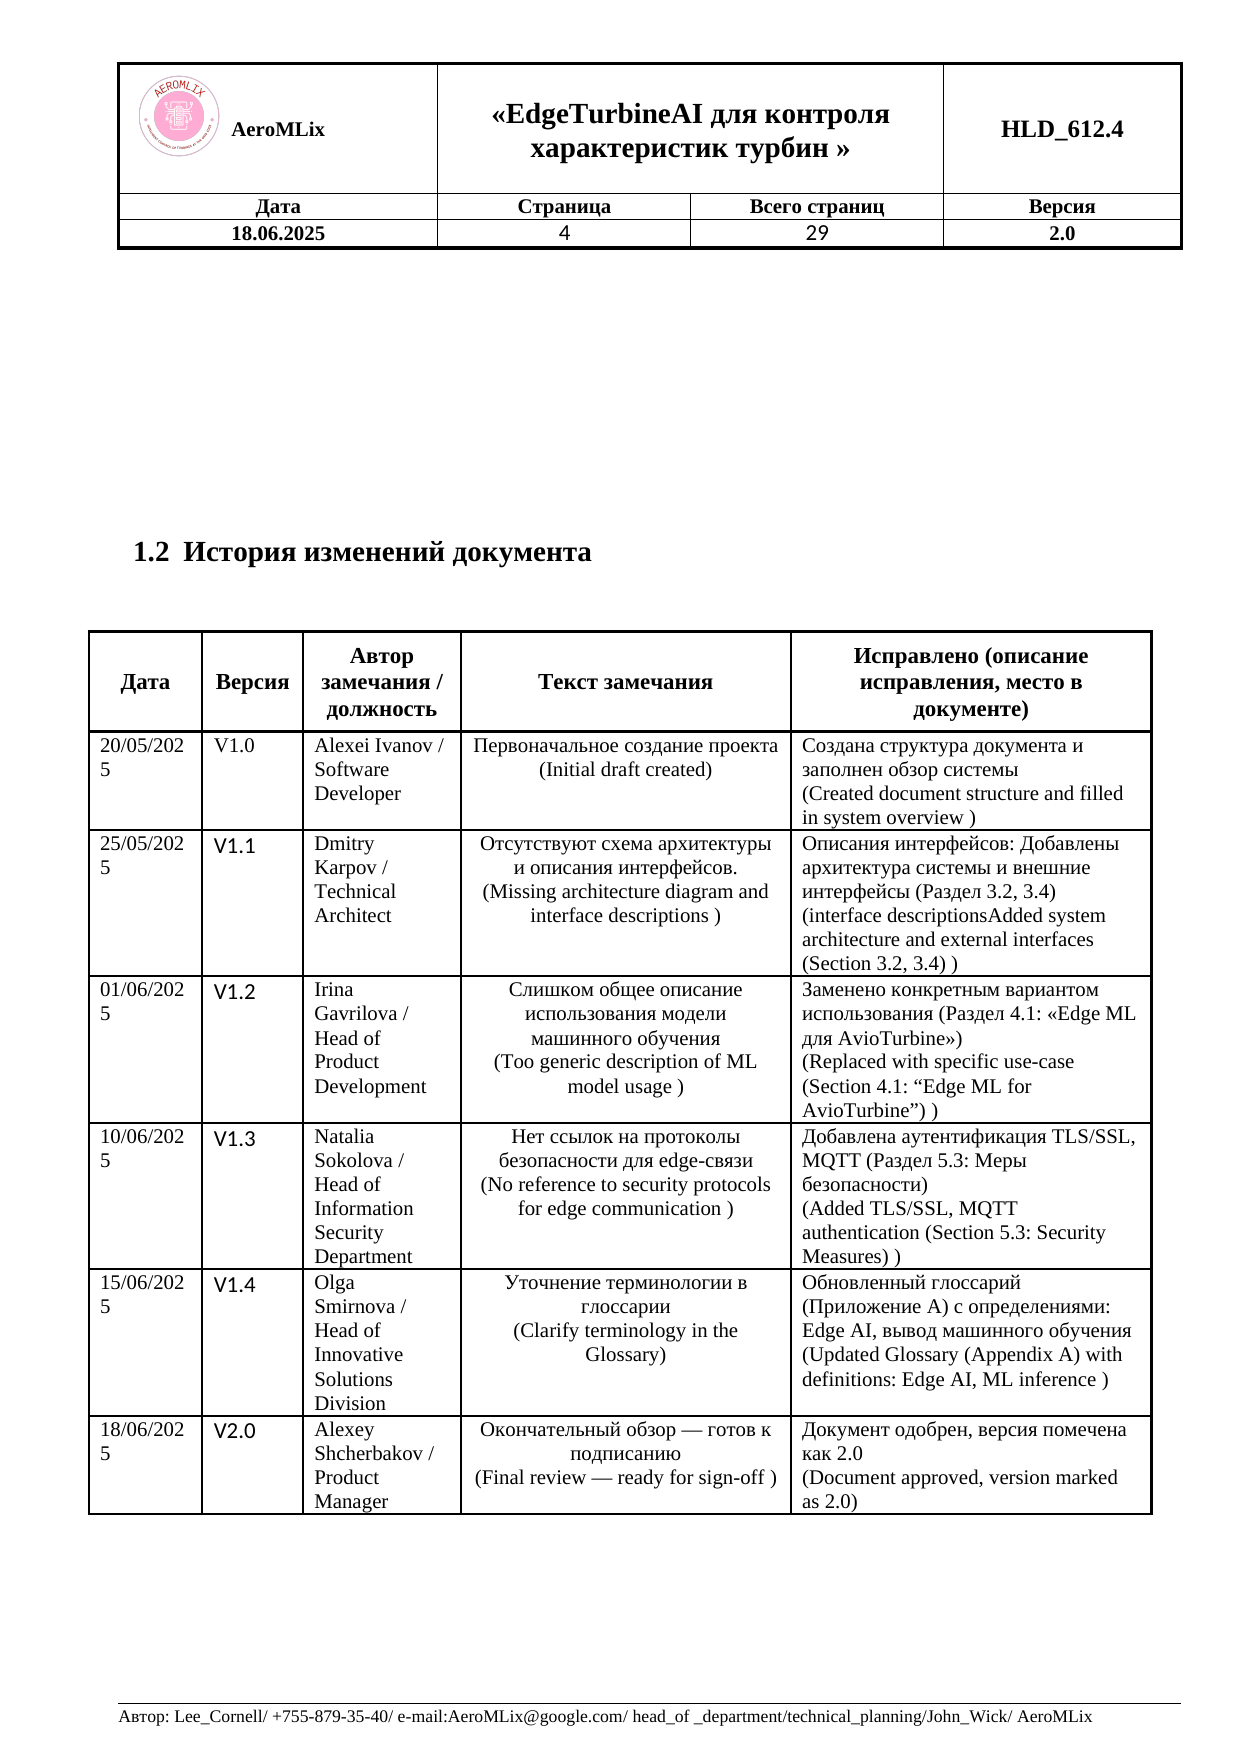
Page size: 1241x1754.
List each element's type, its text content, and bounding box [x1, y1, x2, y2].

table_cell 10/06/2025 [90, 1124, 201, 1268]
table_cell Документ одобрен, версия помечена как 2.0 (Document approved, version marked as 2.0) [792, 1417, 1150, 1513]
table_cell Нет ссылок на протоколы безопасности для edge-связи (No reference to security protocols for edge communication ) [462, 1124, 790, 1268]
table_cell V1.3 [203, 1124, 302, 1268]
table_cell Заменено конкретным вариантом использования (Раздел 4.1: «Edge ML для AvioTurbine») (Replaced with specific use-case (Section 4.1: “Edge ML for AvioTurbine”) ) [792, 977, 1150, 1122]
table_cell 01/06/2025 [90, 977, 201, 1122]
table_cell Irina Gavrilova / Head of Product Development [304, 977, 460, 1122]
table_cell Обновленный глоссарий (Приложение A) с определениями: Edge AI, вывод машинного обучения (Updated Glossary (Appendix A) with definitions: Edge AI, ML inference ) [792, 1270, 1150, 1414]
table_cell Olga Smirnova / Head of Innovative Solutions Division [304, 1270, 460, 1414]
table_header Дата [90, 633, 201, 730]
table_header Текст замечания [462, 633, 790, 730]
table_cell 18/06/2025 [90, 1417, 201, 1513]
table_cell Alexei Ivanov / Software Developer [304, 733, 460, 829]
table_cell Добавлена ​​аутентификация TLS/SSL, MQTT (Раздел 5.3: Меры безопасности) (Added TLS/SSL, MQTT authentication (Section 5.3: Security Measures) ) [792, 1124, 1150, 1268]
picture [138, 75, 220, 157]
table_cell V1.4 [203, 1270, 302, 1414]
table_cell Alexey Shcherbakov / Product Manager [304, 1417, 460, 1513]
table_cell V1.0 [203, 733, 302, 829]
table_header Версия [203, 633, 302, 730]
table_cell V1.2 [203, 977, 302, 1122]
table_cell 15/06/2025 [90, 1270, 201, 1414]
table_cell Dmitry Karpov / Technical Architect [304, 831, 460, 975]
table_header Автор замечания / должность [304, 633, 460, 730]
table_cell Создана структура документа и заполнен обзор системы (Created document structure and filled in system overview ) [792, 733, 1150, 829]
table_cell Первоначальное создание проекта (Initial draft created) [462, 733, 790, 829]
table_cell Отсутствуют схема архитектуры и описания интерфейсов. (Missing architecture diagram and interface descriptions ) [462, 831, 790, 975]
table_cell Слишком общее описание использования модели машинного обучения (Too generic description of ML model usage ) [462, 977, 790, 1122]
table_cell V1.1 [203, 831, 302, 975]
table_cell Окончательный обзор — готов к подписанию (Final review — ready for sign-off ) [462, 1417, 790, 1513]
table_cell Описания интерфейсов: Добавлены архитектура системы и внешние интерфейсы (Раздел 3.2, 3.4) (interface descriptionsAdded system architecture and external interfaces (Section 3.2, 3.4) ) [792, 831, 1150, 975]
table_cell Natalia Sokolova / Head of Information Security Department [304, 1124, 460, 1268]
table_cell 25/05/2025 [90, 831, 201, 975]
table_cell Уточнение терминологии в глоссарии (Clarify terminology in the Glossary) [462, 1270, 790, 1414]
table_header Исправлено (описание исправления, место в документе) [792, 633, 1150, 730]
subtitle История изменений документа [133, 534, 1181, 568]
table_cell V2.0 [203, 1417, 302, 1513]
table_cell 20/05/2025 [90, 733, 201, 829]
